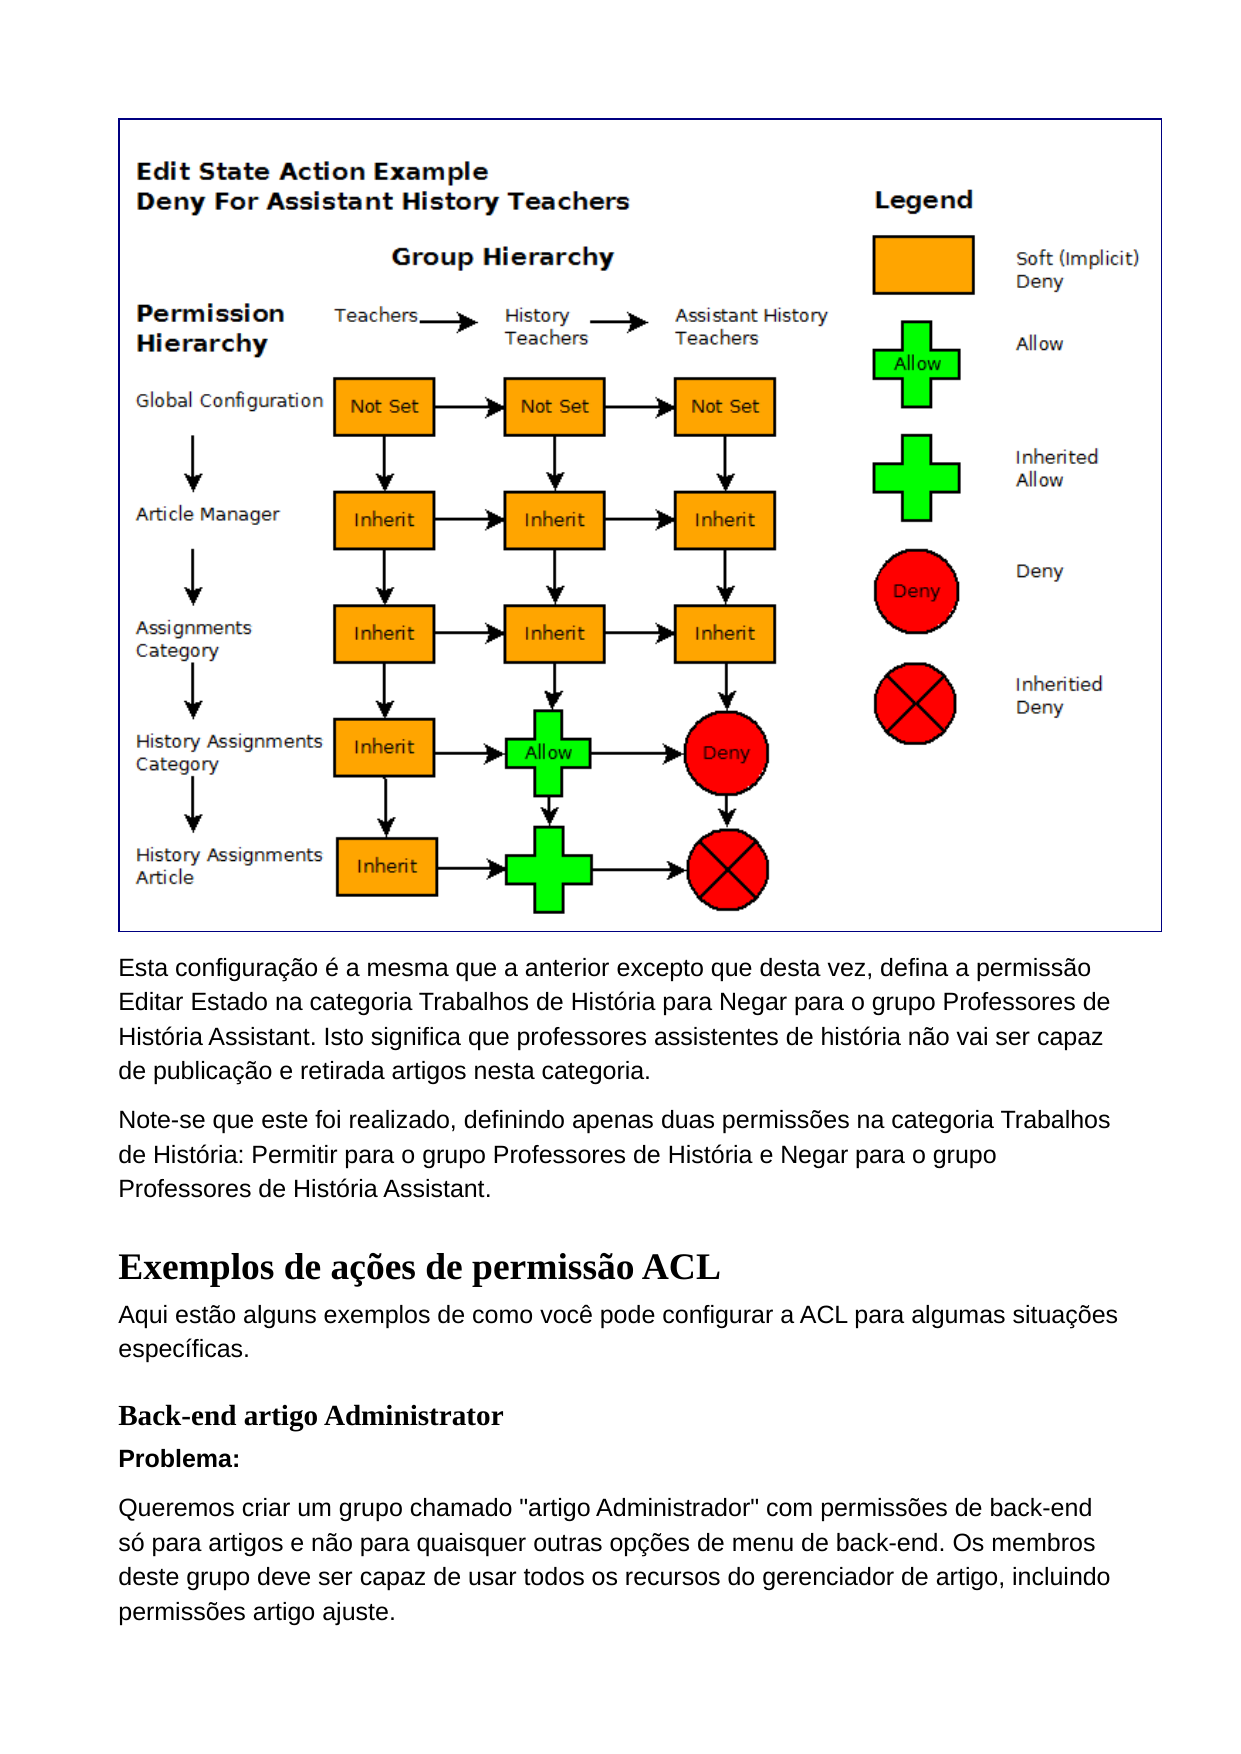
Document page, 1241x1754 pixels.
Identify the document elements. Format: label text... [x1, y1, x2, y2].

text Queremos criar um grupo chamado "artigo Administrador" com permissões de back-end só para artigos e não para quaisquer outras opções de menu de back-end. Os membros deste grupo deve ser capaz de usar todos os recursos do gerenciador de artigo, incluindo permissões artigo ajuste. [118, 1493, 1122, 1625]
text Aqui estão alguns exemplos de como você pode configurar a ACL para algumas situações específicas. [118, 1300, 1122, 1363]
picture [120, 120, 1161, 931]
text Esta configuração é a mesma que a anterior excepto que desta vez, defina a permissão Editar Estado na categoria Trabalhos de História para Negar para o grupo Professores de História Assistant. Isto significa que professores assistentes de história não vai ser capaz de publicação e retirada artigos nesta categoria. [118, 953, 1122, 1085]
text Note-se que este foi realizado, definindo apenas duas permissões na categoria Trabalhos de História: Permitir para o grupo Professores de História e Negar para o grupo Professores de História Assistant. [118, 1105, 1122, 1203]
subtitle Back-end artigo Administrator [118, 1398, 1122, 1431]
subtitle Exemplos de ações de permissão ACL [118, 1244, 1122, 1287]
text Problema: [118, 1444, 1122, 1473]
